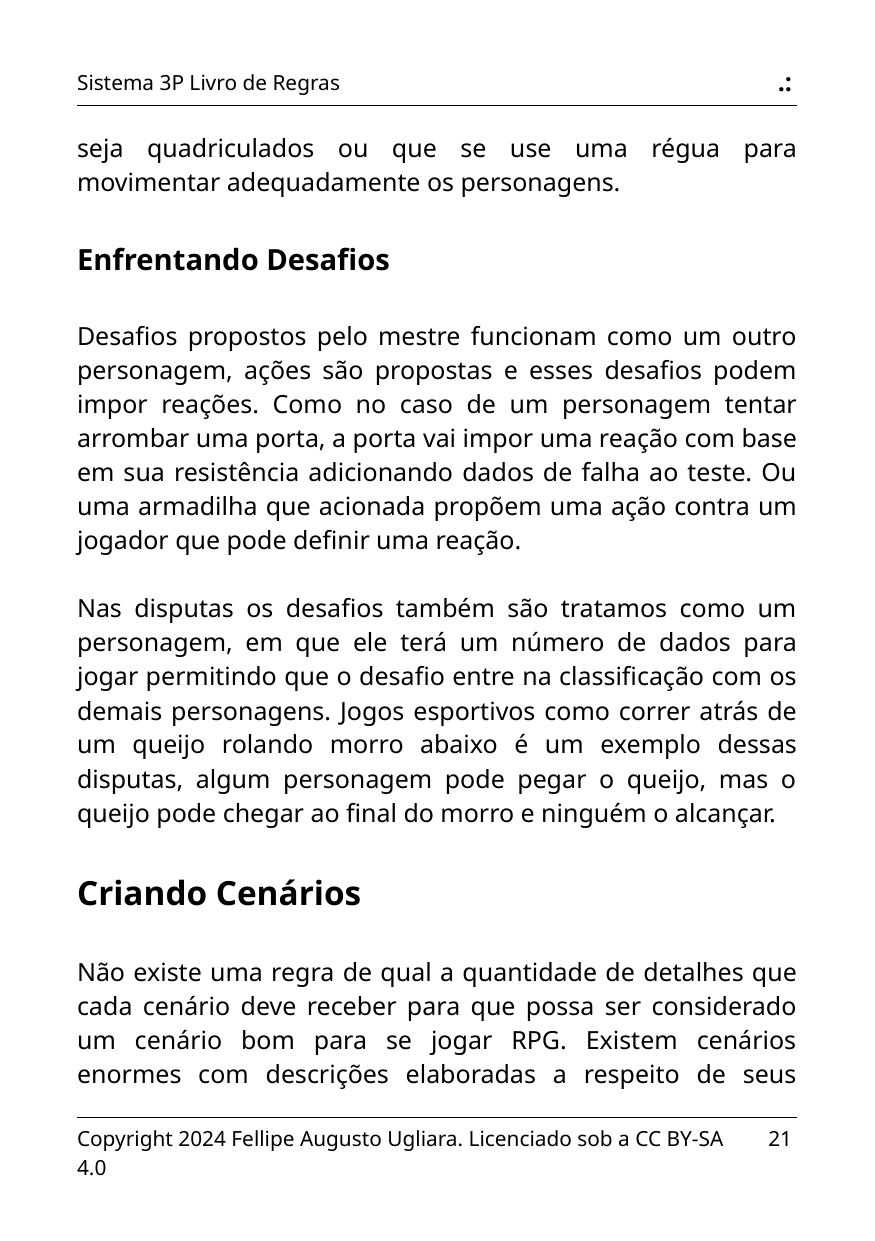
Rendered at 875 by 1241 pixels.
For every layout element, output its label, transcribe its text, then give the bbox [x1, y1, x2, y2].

text Desafios propostos pelo mestre funcionam como um outro personagem, ações são propostas e esses desafios podem impor reações. Como no caso de um personagem tentar arrombar uma porta, a porta vai impor uma reação com base em sua resistência adicionando dados de falha ao teste. Ou uma armadilha que acionada propõem uma ação contra um jogador que pode definir uma reação. [77, 318, 797, 557]
text seja quadriculados ou que se use uma régua para movimentar adequadamente os personagens. [77, 131, 797, 199]
subtitle Enfrentando Desafios [77, 239, 797, 278]
text Nas disputas os desafios também são tratamos como um personagem, em que ele terá um número de dados para jogar permitindo que o desafio entre na classificação com os demais personagens. Jogos esportivos como correr atrás de um queijo rolando morro abaixo é um exemplo dessas disputas, algum personagem pode pegar o queijo, mas o queijo pode chegar ao final do morro e ninguém o alcançar. [77, 591, 797, 829]
subtitle Criando Cenários [77, 869, 797, 915]
text Não existe uma regra de qual a quantidade de detalhes que cada cenário deve receber para que possa ser considerado um cenário bom para se jogar RPG. Existem cenários enormes com descrições elaboradas a respeito de seus [77, 955, 797, 1091]
